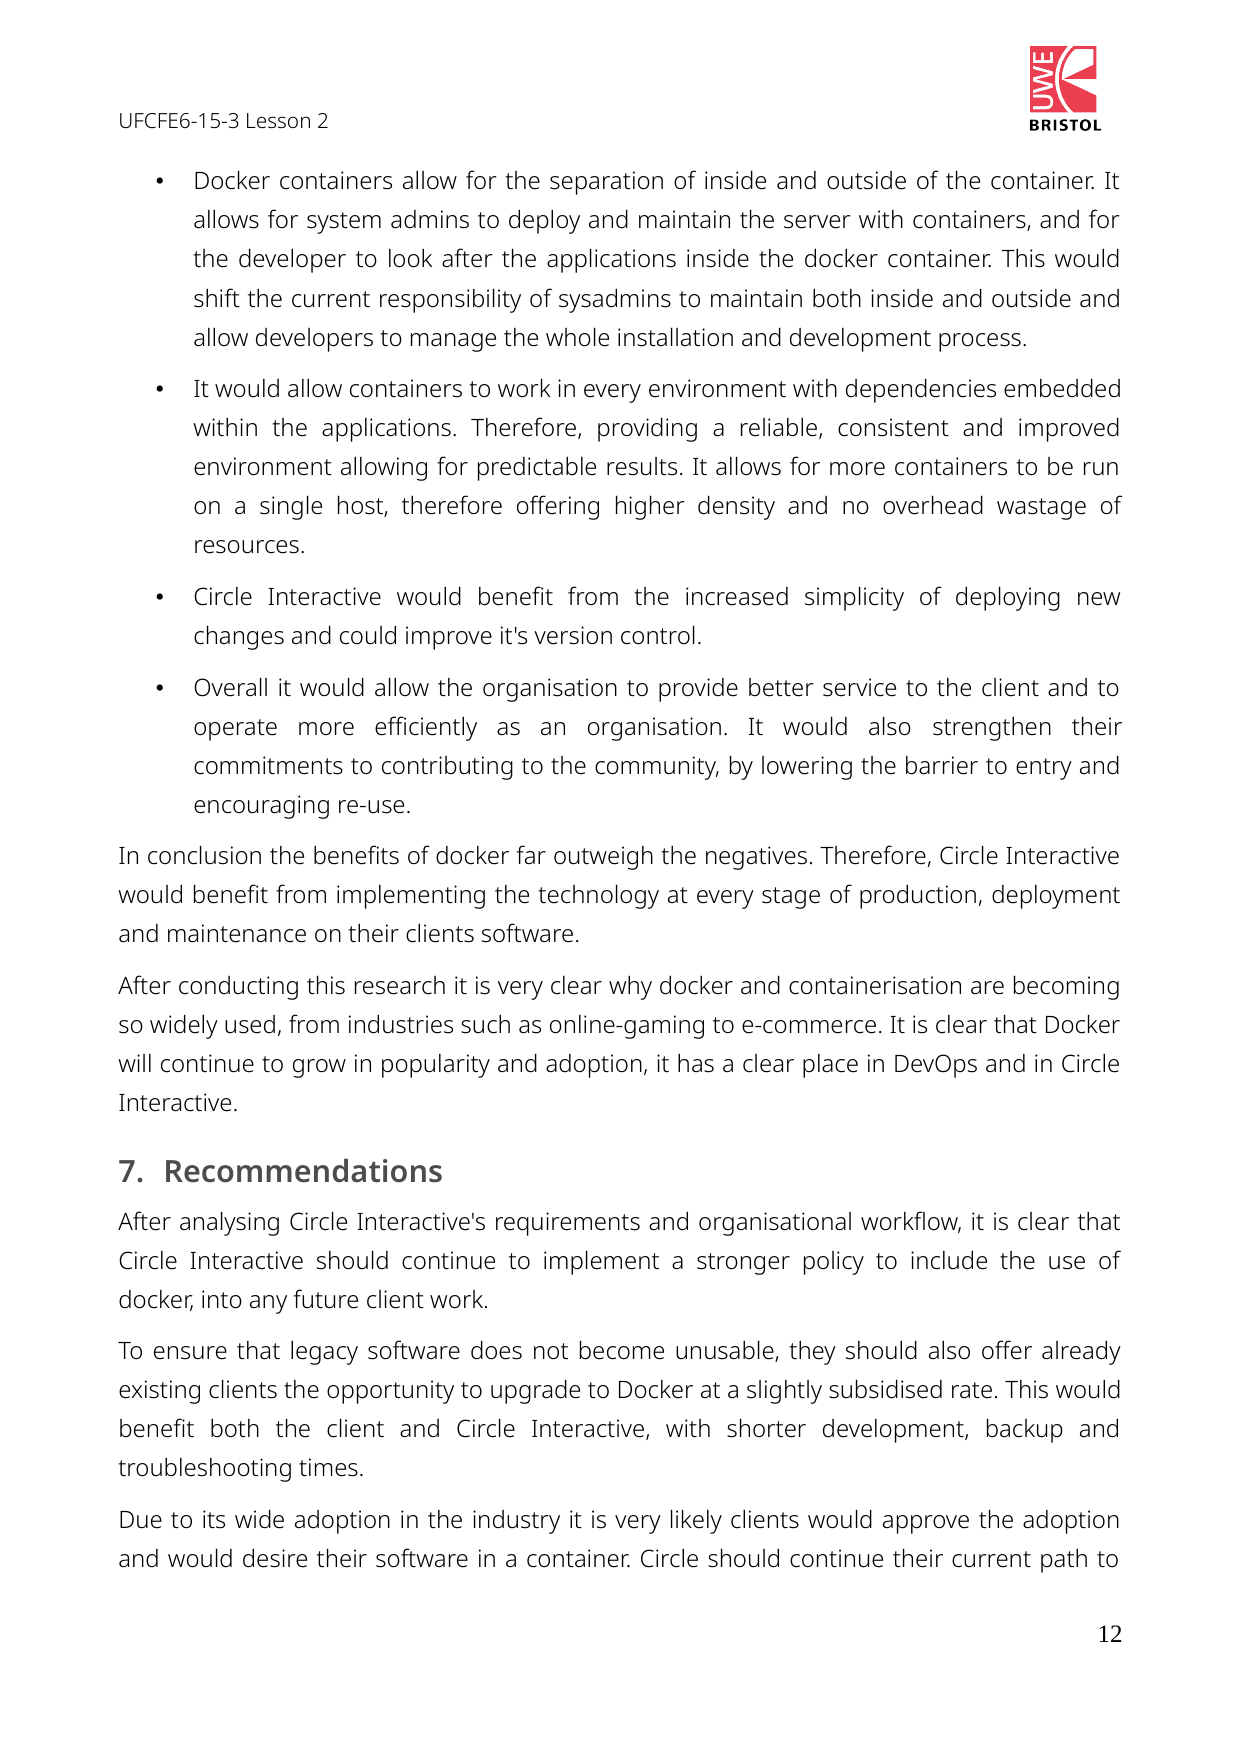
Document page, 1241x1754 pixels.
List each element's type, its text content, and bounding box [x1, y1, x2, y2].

text After analysing Circle Interactive's requirements and organisational workflow, it is clear that Circle Interactive should continue to implement a stronger policy to include the use of docker, into any future client work. [118, 1204, 1122, 1315]
picture [1012, 35, 1119, 141]
text After conducting this research it is very clear why docker and containerisation are becoming so widely used, from industries such as online-gaming to e-commerce. It is clear that Docker will continue to grow in popularity and adoption, it has a clear place in DevOps and in Circle Interactive. [118, 969, 1122, 1119]
list Circle Interactive would benefit from the increased simplicity of deploying new changes and could improve it's version control. [156, 580, 1122, 651]
list It would allow containers to work in every environment with dependencies embedded within the applications. Therefore, providing a reliable, consistent and improved environment allowing for predictable results. It allows for more containers to be run on a single host, therefore offering higher density and no overhead wastage of resources. [156, 372, 1122, 561]
subtitle Recommendations [118, 1150, 1122, 1192]
list Overall it would allow the organisation to provide better service to the client and to operate more efficiently as an organisation. It would also strengthen their commitments to contributing to the community, by lowering the barrier to entry and encouraging re-use. [156, 670, 1122, 820]
text In conclusion the benefits of docker far outweigh the negatives. Therefore, Circle Interactive would benefit from implementing the technology at every stage of production, deployment and maintenance on their clients software. [118, 839, 1122, 950]
list Docker containers allow for the separation of inside and outside of the container. It allows for system admins to deploy and maintain the server with containers, and for the developer to look after the applications inside the docker container. This would shift the current responsibility of sysadmins to maintain both inside and outside and allow developers to manage the whole installation and development process. [156, 164, 1122, 353]
text Due to its wide adoption in the industry it is very likely clients would approve the adoption and would desire their software in a container. Circle should continue their current path to [118, 1503, 1122, 1574]
text To ensure that legacy software does not become unusable, they should also offer already existing clients the opportunity to upgrade to Docker at a slightly subsidised rate. This would benefit both the client and Circle Interactive, with shorter development, backup and troubleshooting times. [118, 1334, 1122, 1484]
